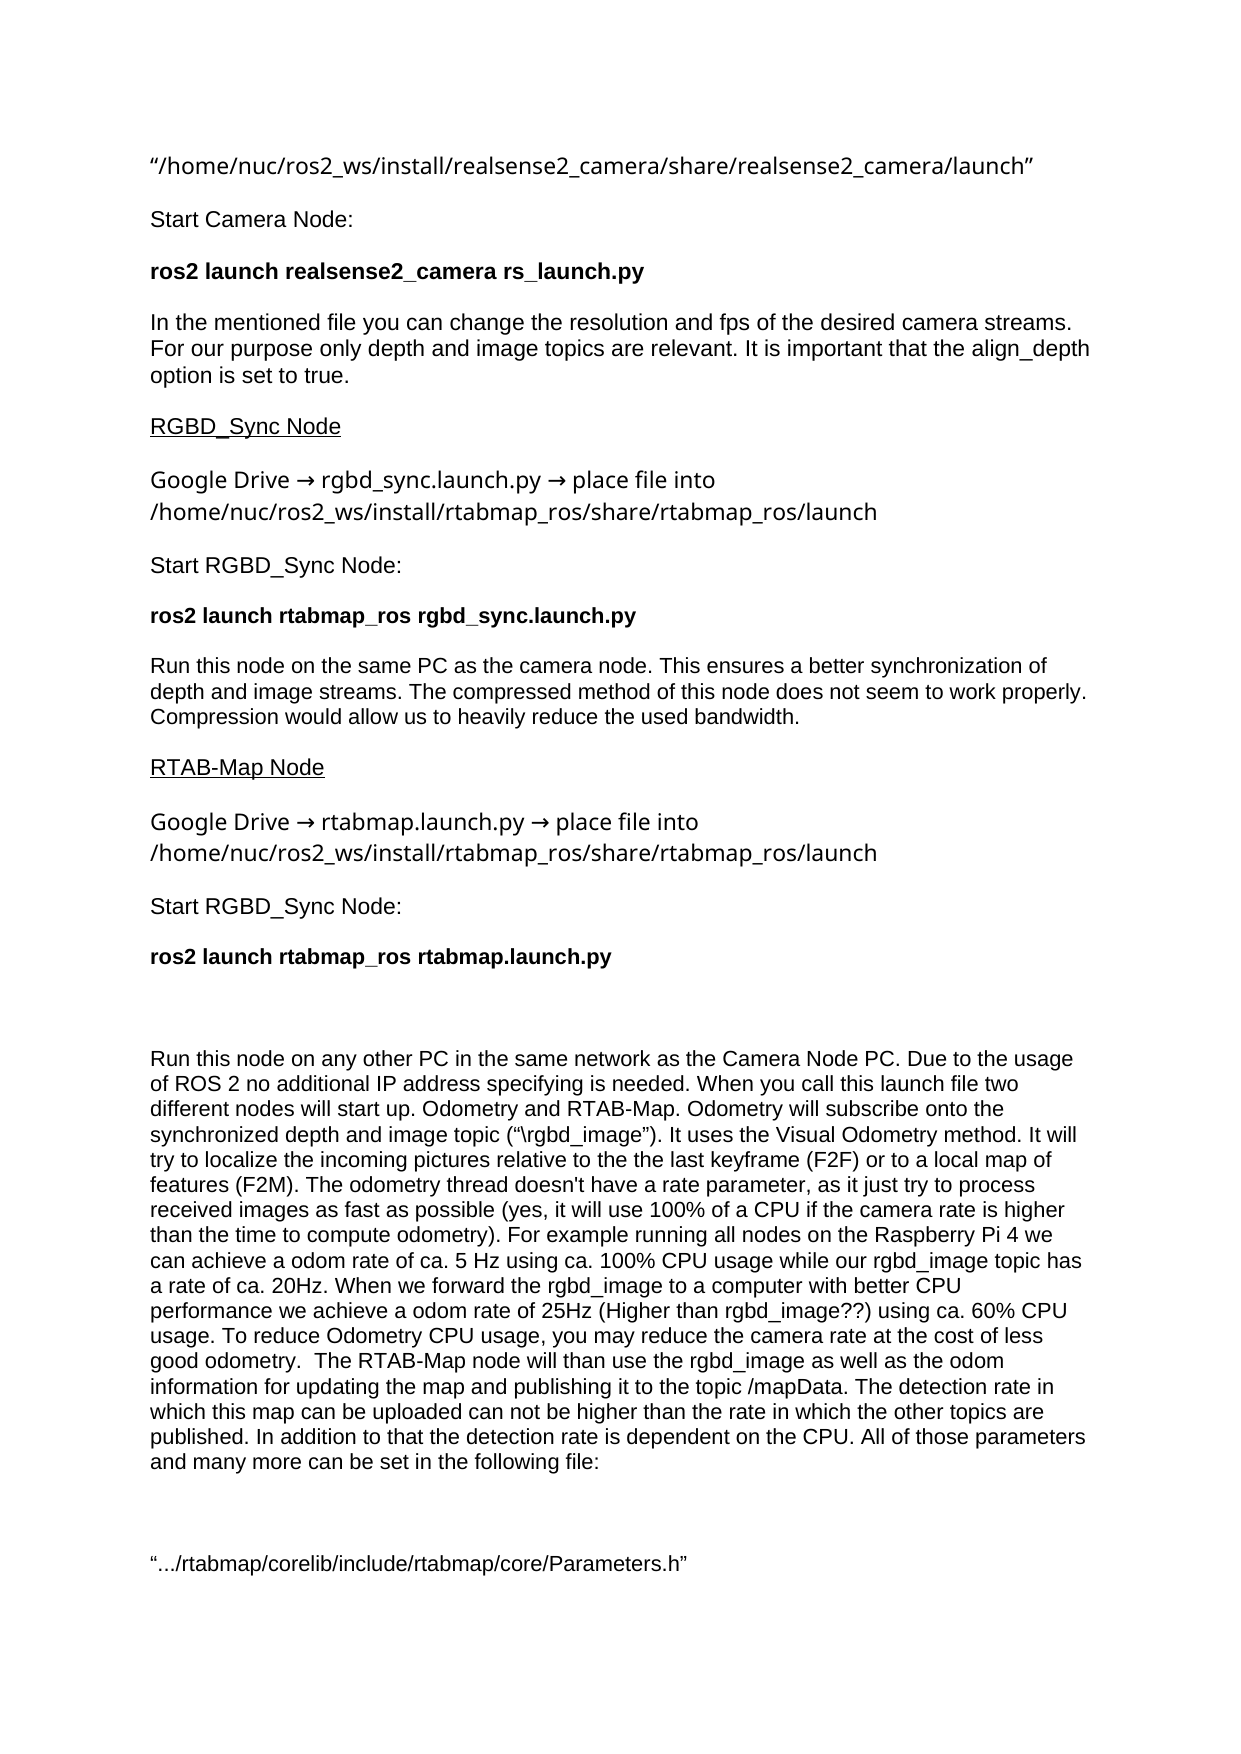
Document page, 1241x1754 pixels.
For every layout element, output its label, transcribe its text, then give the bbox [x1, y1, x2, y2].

text Start Camera Node: [150, 206, 1090, 233]
text ros2 launch rtabmap_ros rgbd_sync.launch.py [150, 603, 1090, 628]
text RGBD_Sync Node [150, 413, 1090, 439]
text In the mentioned file you can change the resolution and fps of the desired camera streams. For our purpose only depth and image topics are relevant. It is important that the align_depth option is set to true. [150, 309, 1090, 388]
text Run this node on the same PC as the camera node. This ensures a better synchronization of depth and image streams. The compressed method of this node does not seem to work properly. Compression would allow us to heavily reduce the used bandwidth. [150, 653, 1090, 729]
text Google Drive → rgbd_sync.launch.py → place file into /home/nuc/ros2_ws/install/rtabmap_ros/share/rtabmap_ros/launch [150, 464, 1090, 527]
text Start RGBD_Sync Node: [150, 893, 1090, 919]
text Start RGBD_Sync Node: [150, 552, 1090, 578]
text ros2 launch realsense2_camera rs_launch.py [150, 258, 1090, 284]
text RTAB-Map Node [150, 754, 1090, 780]
text “.../rtabmap/corelib/include/rtabmap/core/Parameters.h” [150, 1551, 1090, 1576]
text ros2 launch rtabmap_ros rtabmap.launch.py [150, 944, 1090, 969]
text Run this node on any other PC in the same network as the Camera Node PC. Due to the usage of ROS 2 no additional IP address specifying is needed. When you call this launch file two different nodes will start up. Odometry and RTAB-Map. Odometry will subscribe onto the synchronized depth and image topic (“\rgbd_image”). It uses the Visual Odometry method. It will try to localize the incoming pictures relative to the the last keyframe (F2F) or to a local map of features (F2M). The odometry thread doesn't have a rate parameter, as it just try to process received images as fast as possible (yes, it will use 100% of a CPU if the camera rate is higher than the time to compute odometry). For example running all nodes on the Raspberry Pi 4 we can achieve a odom rate of ca. 5 Hz using ca. 100% CPU usage while our rgbd_image topic has a rate of ca. 20Hz. When we forward the rgbd_image to a computer with better CPU performance we achieve a odom rate of 25Hz (Higher than rgbd_image??) using ca. 60% CPU usage. To reduce Odometry CPU usage, you may reduce the camera rate at the cost of less good odometry. The RTAB-Map node will than use the rgbd_image as well as the odom information for updating the map and publishing it to the topic /mapData. The detection rate in which this map can be uploaded can not be higher than the rate in which the other topics are published. In addition to that the detection rate is dependent on the CPU. All of those parameters and many more can be set in the following file: [150, 1046, 1090, 1474]
text Google Drive → rtabmap.launch.py → place file into /home/nuc/ros2_ws/install/rtabmap_ros/share/rtabmap_ros/launch [150, 805, 1090, 868]
text “/home/nuc/ros2_ws/install/realsense2_camera/share/realsense2_camera/launch” [150, 150, 1090, 181]
